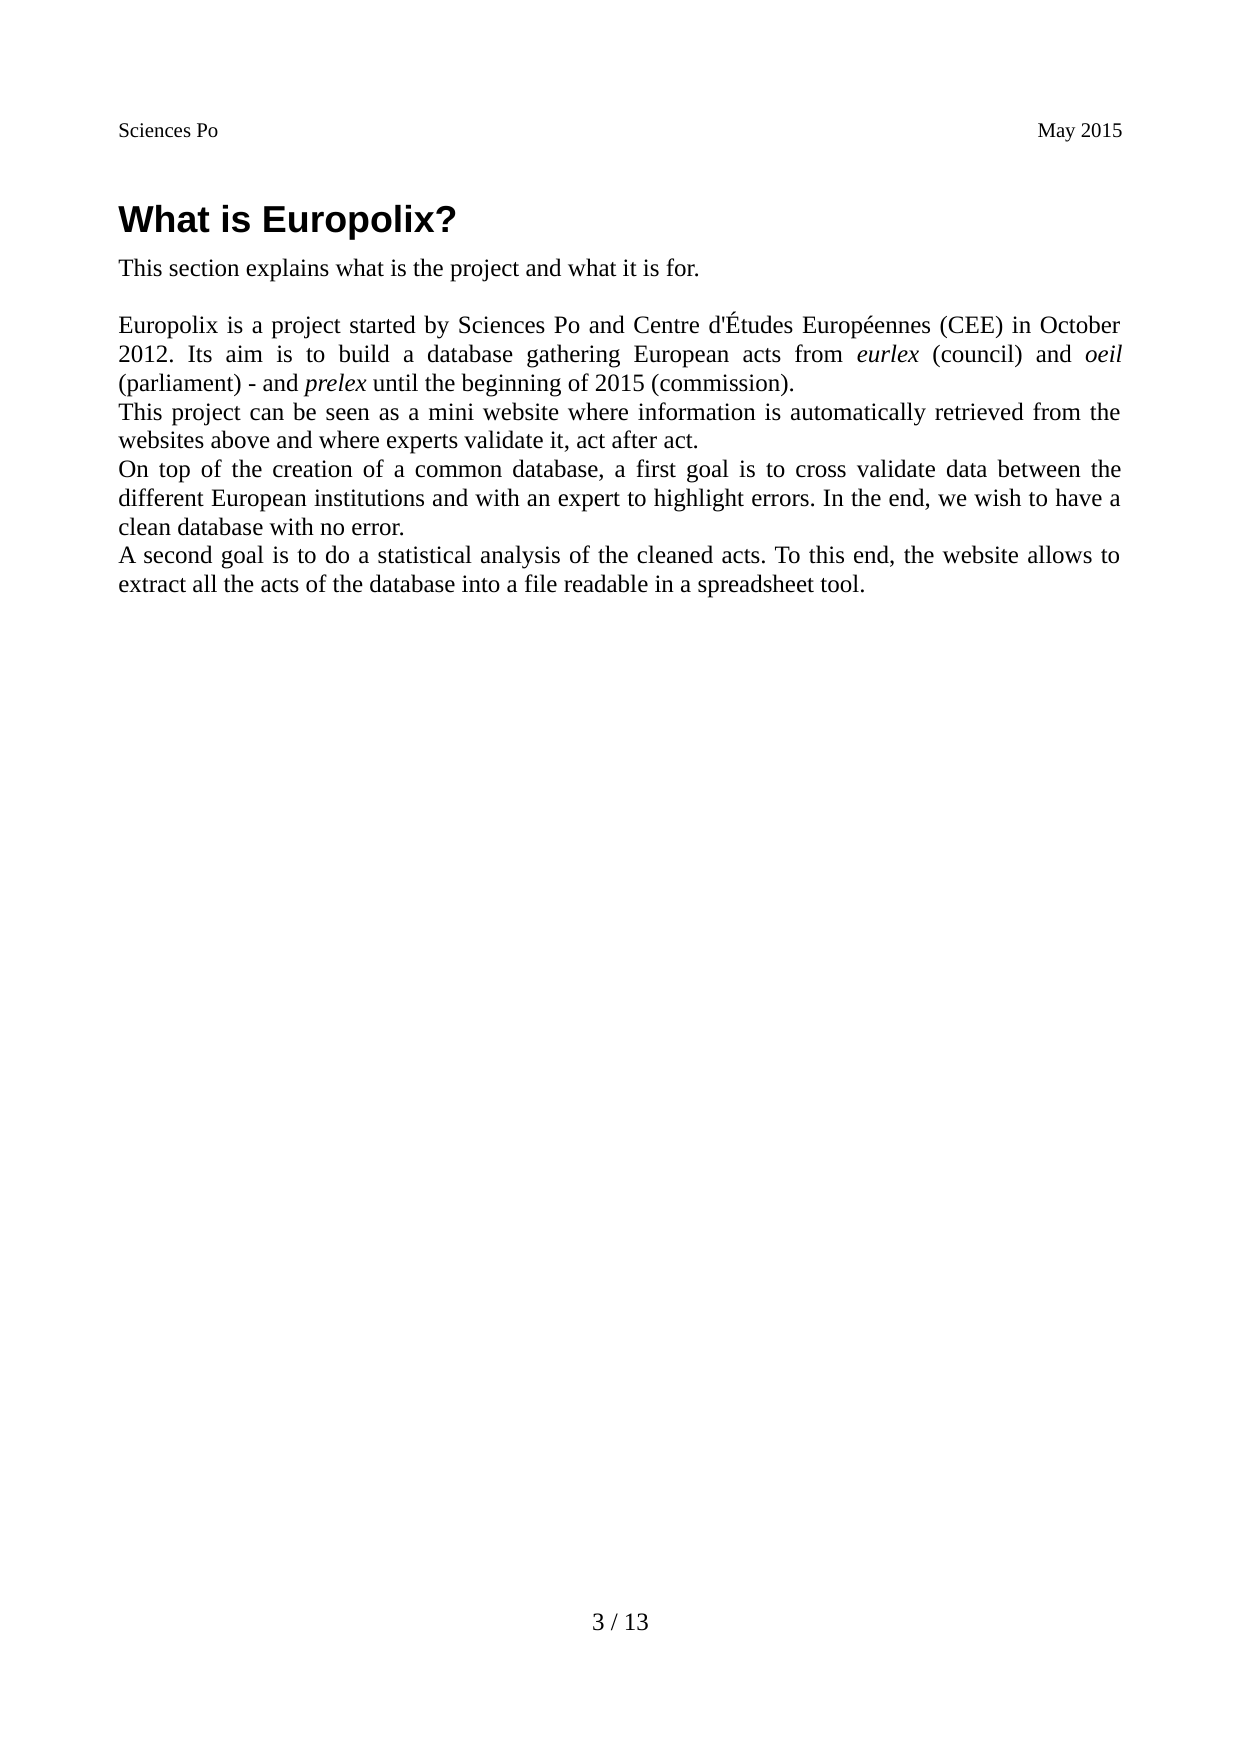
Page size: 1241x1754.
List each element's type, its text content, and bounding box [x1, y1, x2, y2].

text A second goal is to do a statistical analysis of the cleaned acts. To this end, the website allows to extract all the acts of the database into a file readable in a spreadsheet tool. [118, 540, 1122, 598]
text This section explains what is the project and what it is for. [118, 253, 1122, 282]
subtitle What is Europolix? [118, 197, 1122, 240]
text This project can be seen as a mini website where information is automatically retrieved from the websites above and where experts validate it, act after act. [118, 397, 1122, 454]
text On top of the creation of a common database, a first goal is to cross validate data between the different European institutions and with an expert to highlight errors. In the end, we wish to have a clean database with no error. [118, 454, 1122, 540]
text Europolix is a project started by Sciences Po and Centre d'Études Européennes (CEE) in October 2012. Its aim is to build a database gathering European acts from eurlex (council) and oeil (parliament) - and prelex until the beginning of 2015 (commission). [118, 310, 1122, 397]
